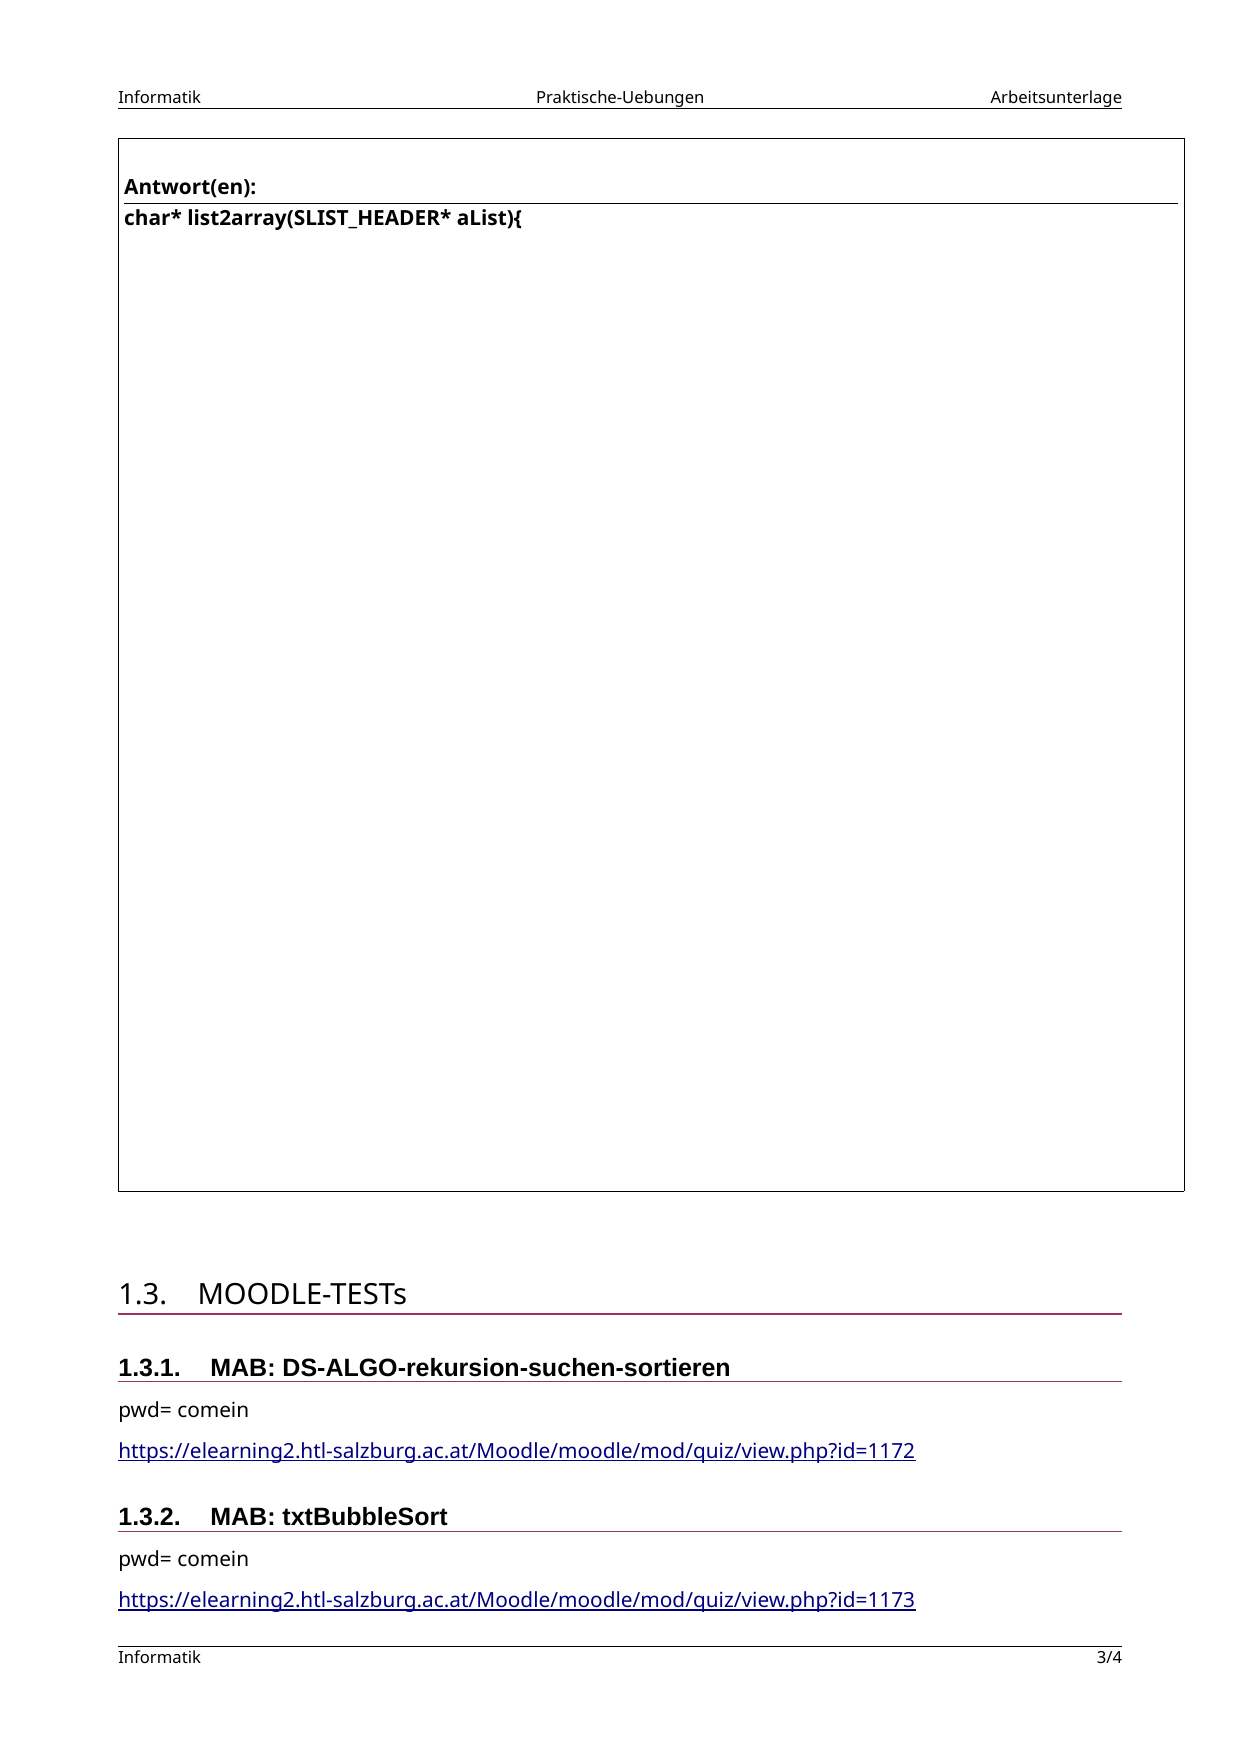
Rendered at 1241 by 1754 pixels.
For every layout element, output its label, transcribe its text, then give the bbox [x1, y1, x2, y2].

text https://elearning2.htl-salzburg.ac.at/Moodle/moodle/mod/quiz/view.php?id=1173 [118, 1585, 1122, 1613]
text pwd= comein [118, 1395, 1122, 1423]
subtitle MOODLE-TESTs [118, 1273, 1122, 1313]
text pwd= comein [118, 1544, 1122, 1572]
table_cell Antwort(en): char* list2array(SLIST_HEADER* aList){ [119, 139, 1184, 1191]
text https://elearning2.htl-salzburg.ac.at/Moodle/moodle/mod/quiz/view.php?id=1172 [118, 1436, 1122, 1464]
subtitle MAB: DS-ALGO-rekursion-suchen-sortieren [118, 1353, 1122, 1381]
subtitle MAB: txtBubbleSort [118, 1502, 1122, 1531]
